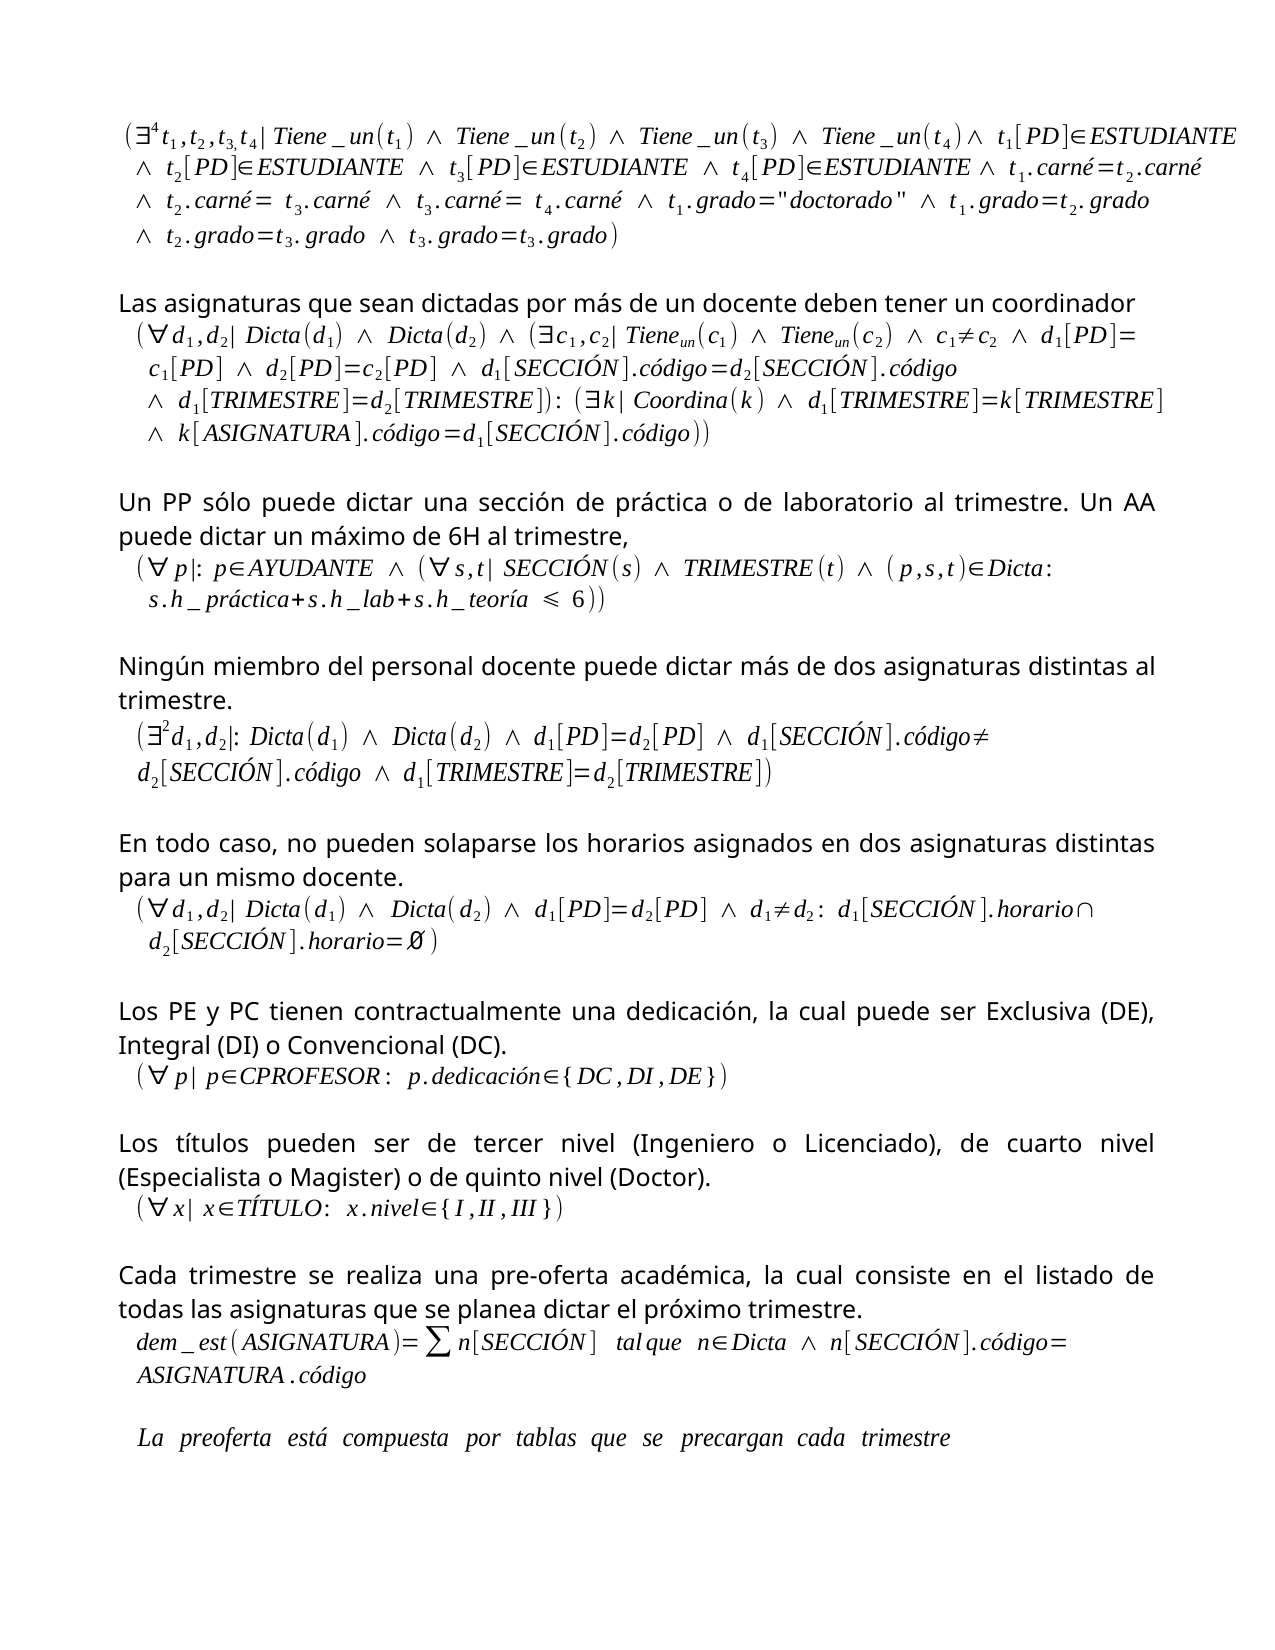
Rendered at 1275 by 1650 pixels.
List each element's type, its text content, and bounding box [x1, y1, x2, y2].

text Los PE y PC tienen contractualmente una dedicación, la cual puede ser Exclusiva (DE), Integral (DI) o Convencional (DC). [118, 993, 1157, 1061]
text Un PP sólo puede dictar una sección de práctica o de laboratorio al trimestre. Un AA puede dictar un máximo de 6H al trimestre, [118, 485, 1157, 553]
text Ningún miembro del personal docente puede dictar más de dos asignaturas distintas al trimestre. [118, 648, 1157, 716]
text En todo caso, no pueden solaparse los horarios asignados en dos asignaturas distintas para un mismo docente. [118, 826, 1157, 894]
text Las asignaturas que sean dictadas por más de un docente deben tener un coordinador [118, 286, 1157, 320]
text Los títulos pueden ser de tercer nivel (Ingeniero o Licenciado), de cuarto nivel (Especialista o Magister) o de quinto nivel (Doctor). [118, 1125, 1157, 1193]
text Cada trimestre se realiza una pre-oferta académica, la cual consiste en el listado de todas las asignaturas que se planea dictar el próximo trimestre. [118, 1257, 1157, 1326]
